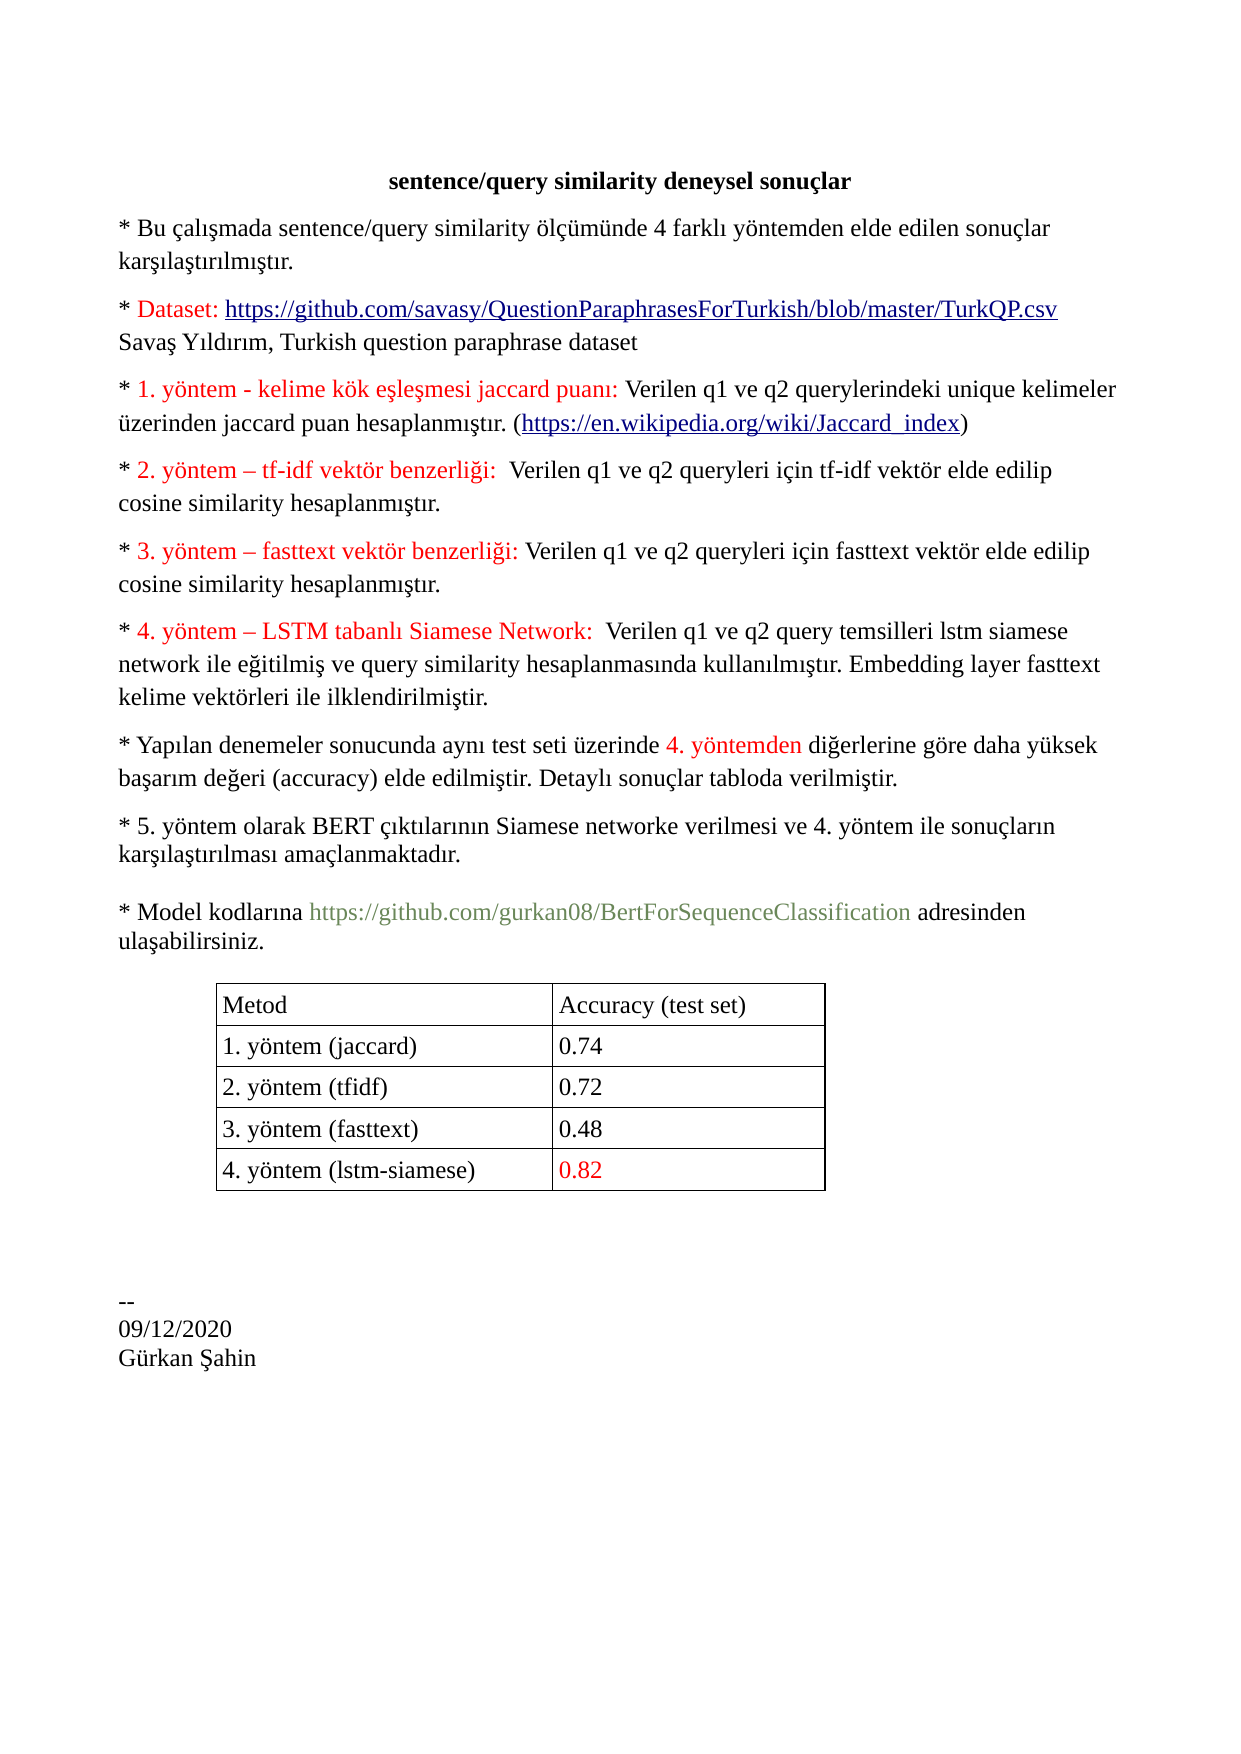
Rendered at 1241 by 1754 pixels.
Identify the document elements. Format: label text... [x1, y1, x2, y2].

text -- [118, 1286, 1122, 1314]
text * Yapılan denemeler sonucunda aynı test seti üzerinde 4. yöntemden diğerlerine göre daha yüksek başarım değeri (accuracy) elde edilmiştir. Detaylı sonuçlar tabloda verilmiştir. [118, 730, 1122, 792]
text * Dataset: https://github.com/savasy/QuestionParaphrasesForTurkish/blob/master/TurkQP.csv Savaş Yıldırım, Turkish question paraphrase dataset [118, 294, 1122, 356]
table_cell 0.74 [553, 1026, 824, 1066]
text * 4. yöntem – LSTM tabanlı Siamese Network: Verilen q1 ve q2 query temsilleri lstm siamese network ile eğitilmiş ve query similarity hesaplanmasında kullanılmıştır. Embedding layer fasttext kelime vektörleri ile ilklendirilmiştir. [118, 616, 1122, 711]
text * Bu çalışmada sentence/query similarity ölçümünde 4 farklı yöntemden elde edilen sonuçlar karşılaştırılmıştır. [118, 213, 1122, 275]
text Gürkan Şahin [118, 1343, 1122, 1372]
text * 1. yöntem - kelime kök eşleşmesi jaccard puanı: Verilen q1 ve q2 querylerindeki unique kelimeler üzerinden jaccard puan hesaplanmıştır. (https://en.wikipedia.org/wiki/Jaccard_index) [118, 374, 1122, 436]
table_cell 0.82 [553, 1149, 824, 1189]
table_cell 0.48 [553, 1108, 824, 1148]
text * 2. yöntem – tf-idf vektör benzerliği: Verilen q1 ve q2 queryleri için tf-idf vektör elde edilip cosine similarity hesaplanmıştır. [118, 455, 1122, 517]
text * Model kodlarına https://github.com/gurkan08/BertForSequenceClassification adresinden ulaşabilirsiniz. [118, 897, 1122, 954]
text * 5. yöntem olarak BERT çıktılarının Siamese networke verilmesi ve 4. yöntem ile sonuçların karşılaştırılması amaçlanmaktadır. [118, 811, 1122, 868]
text sentence/query similarity deneysel sonuçlar [118, 166, 1122, 194]
table_cell 1. yöntem (jaccard) [217, 1026, 552, 1066]
table_cell 3. yöntem (fasttext) [217, 1108, 552, 1148]
table_cell 4. yöntem (lstm-siamese) [217, 1149, 552, 1189]
table_cell 0.72 [553, 1067, 824, 1107]
table_header Metod [217, 984, 552, 1024]
text * 3. yöntem – fasttext vektör benzerliği: Verilen q1 ve q2 queryleri için fasttext vektör elde edilip cosine similarity hesaplanmıştır. [118, 536, 1122, 598]
text 09/12/2020 [118, 1314, 1122, 1343]
table_header Accuracy (test set) [553, 984, 824, 1024]
table_cell 2. yöntem (tfidf) [217, 1067, 552, 1107]
